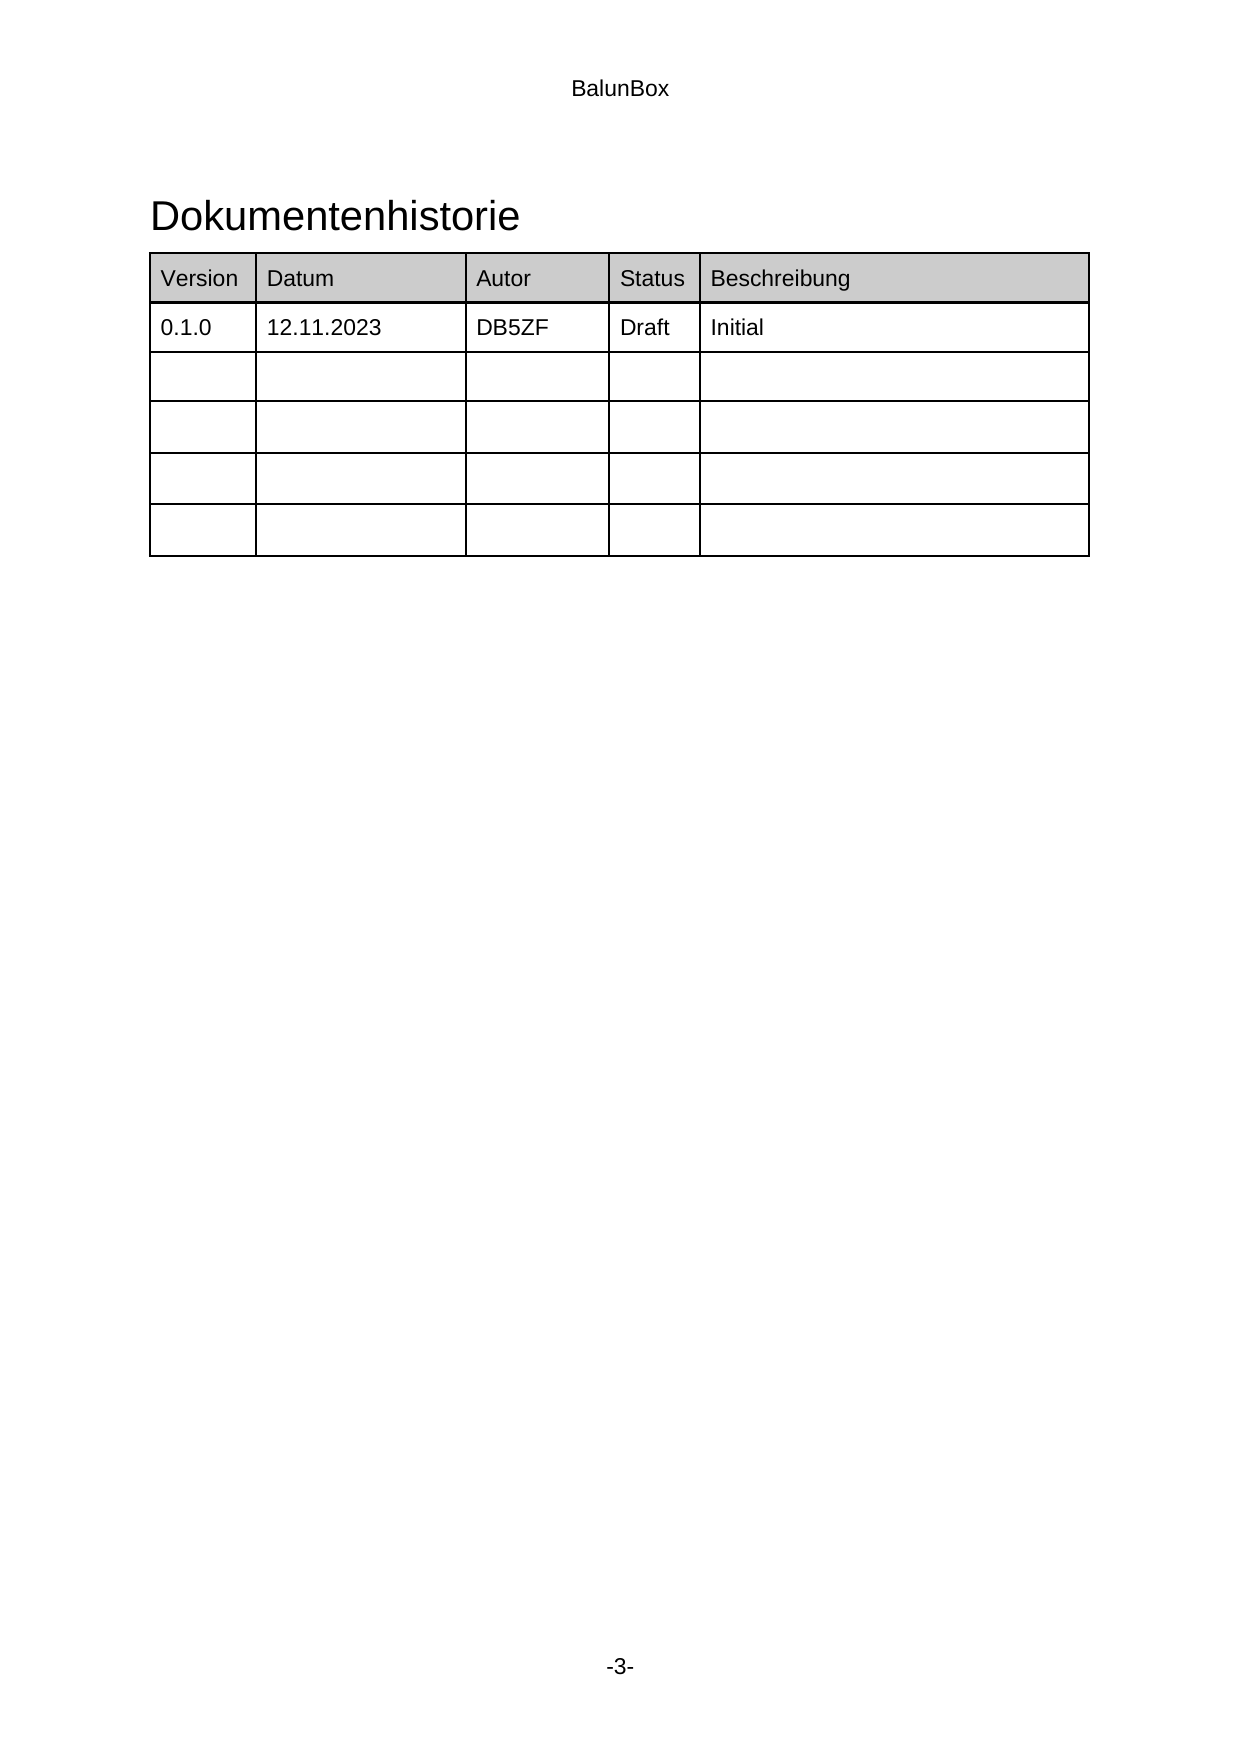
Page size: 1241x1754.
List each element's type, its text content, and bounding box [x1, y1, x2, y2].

table_cell 12.11.2023 [257, 304, 465, 351]
table_cell 0.1.0 [151, 304, 255, 351]
table_cell [467, 454, 608, 503]
table_header Beschreibung [701, 254, 1088, 301]
table_cell [701, 353, 1088, 400]
table_cell [467, 353, 608, 400]
table_cell [257, 454, 465, 503]
table_cell Draft [610, 304, 699, 351]
table_cell [610, 353, 699, 400]
table_cell [610, 402, 699, 452]
table_cell [701, 402, 1088, 452]
table_cell [467, 505, 608, 555]
table_cell [151, 505, 255, 555]
table_cell [151, 402, 255, 452]
table_header Datum [257, 254, 465, 301]
table_cell [701, 505, 1088, 555]
table_header Status [610, 254, 699, 301]
table_cell DB5ZF [467, 304, 608, 351]
table_cell [610, 454, 699, 503]
table_cell [257, 505, 465, 555]
table_cell [610, 505, 699, 555]
table_cell [151, 454, 255, 503]
table_header Version [151, 254, 255, 301]
table_header Autor [467, 254, 608, 301]
table_cell [701, 454, 1088, 503]
table_cell [257, 402, 465, 452]
table_cell [257, 353, 465, 400]
subtitle Dokumentenhistorie [150, 192, 1090, 239]
table_cell [151, 353, 255, 400]
table_cell [467, 402, 608, 452]
table_cell Initial [701, 304, 1088, 351]
